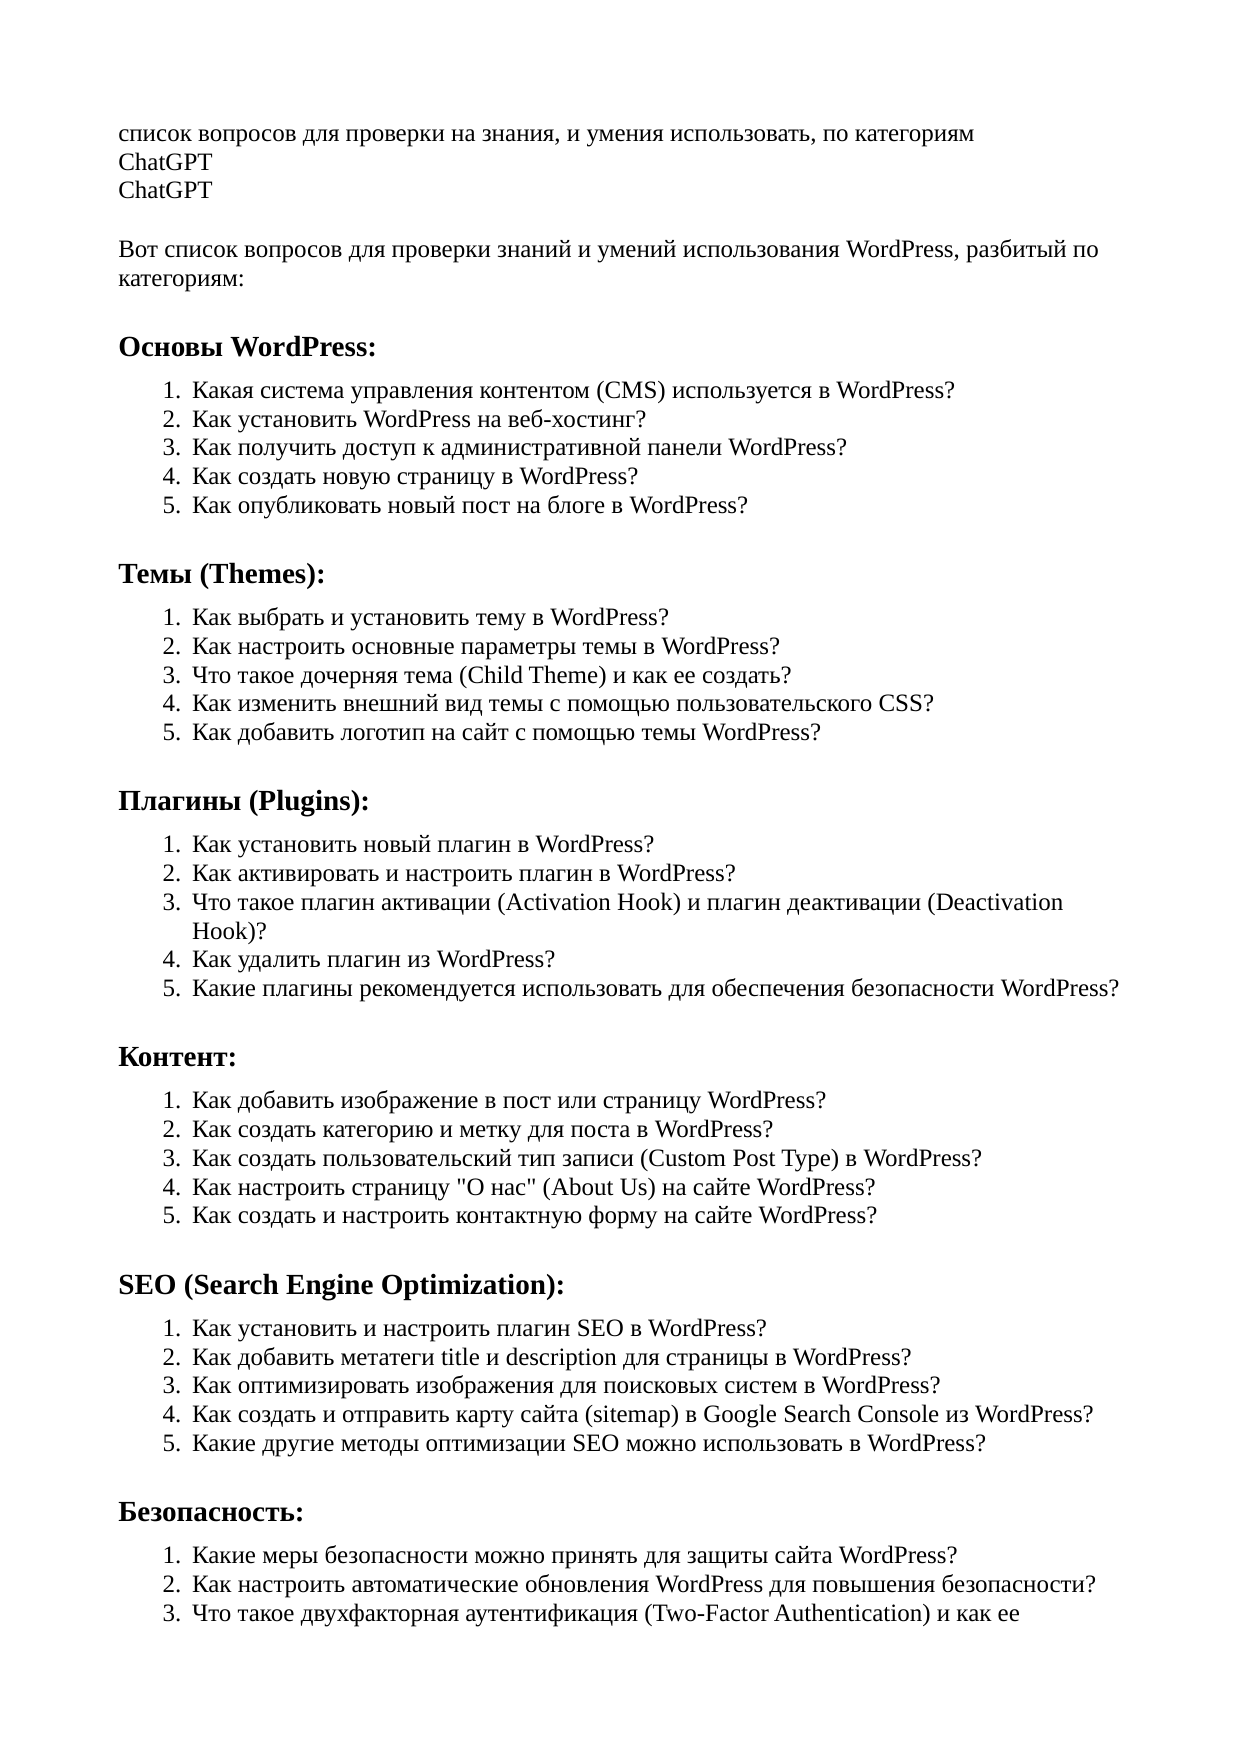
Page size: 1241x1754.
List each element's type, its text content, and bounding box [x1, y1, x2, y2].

text ChatGPT [118, 147, 1122, 176]
list Что такое двухфакторная аутентификация (Two-Factor Authentication) и как ее [162, 1598, 1122, 1626]
list Как создать пользовательский тип записи (Custom Post Type) в WordPress? [162, 1143, 1122, 1172]
list Как настроить основные параметры темы в WordPress? [162, 631, 1122, 660]
list Как создать новую страницу в WordPress? [162, 461, 1122, 490]
list Как изменить внешний вид темы с помощью пользовательского CSS? [162, 688, 1122, 717]
list Что такое дочерняя тема (Child Theme) и как ее создать? [162, 660, 1122, 688]
list Как удалить плагин из WordPress? [162, 944, 1122, 973]
text Вот список вопросов для проверки знаний и умений использования WordPress, разбитый по категориям: [118, 234, 1122, 291]
subtitle SEO (Search Engine Optimization): [118, 1267, 1122, 1300]
list Как установить новый плагин в WordPress? [162, 829, 1122, 858]
list Какие плагины рекомендуется использовать для обеспечения безопасности WordPress? [162, 973, 1122, 1002]
list Как опубликовать новый пост на блоге в WordPress? [162, 490, 1122, 519]
list Как создать категорию и метку для поста в WordPress? [162, 1114, 1122, 1143]
list Как добавить метатеги title и description для страницы в WordPress? [162, 1342, 1122, 1370]
list Как создать и настроить контактную форму на сайте WordPress? [162, 1201, 1122, 1229]
text список вопросов для проверки на знания, и умения использовать, по категориям [118, 118, 1122, 147]
list Как оптимизировать изображения для поисковых систем в WordPress? [162, 1370, 1122, 1399]
text ChatGPT [118, 176, 1122, 204]
subtitle Контент: [118, 1039, 1122, 1073]
list Как настроить автоматические обновления WordPress для повышения безопасности? [162, 1569, 1122, 1598]
list Как добавить изображение в пост или страницу WordPress? [162, 1086, 1122, 1114]
subtitle Темы (Themes): [118, 556, 1122, 590]
subtitle Плагины (Plugins): [118, 783, 1122, 817]
list Какие меры безопасности можно принять для защиты сайта WordPress? [162, 1540, 1122, 1569]
list Что такое плагин активации (Activation Hook) и плагин деактивации (Deactivation Hook)? [162, 887, 1122, 944]
list Как установить WordPress на веб-хостинг? [162, 404, 1122, 432]
list Как настроить страницу "О нас" (About Us) на сайте WordPress? [162, 1172, 1122, 1201]
list Как создать и отправить карту сайта (sitemap) в Google Search Console из WordPress? [162, 1399, 1122, 1428]
list Как выбрать и установить тему в WordPress? [162, 602, 1122, 631]
list Как установить и настроить плагин SEO в WordPress? [162, 1313, 1122, 1342]
subtitle Безопасность: [118, 1494, 1122, 1528]
list Как получить доступ к административной панели WordPress? [162, 432, 1122, 461]
subtitle Основы WordPress: [118, 329, 1122, 362]
list Какая система управления контентом (CMS) используется в WordPress? [162, 375, 1122, 404]
list Как добавить логотип на сайт с помощью темы WordPress? [162, 717, 1122, 746]
list Как активировать и настроить плагин в WordPress? [162, 858, 1122, 887]
list Какие другие методы оптимизации SEO можно использовать в WordPress? [162, 1428, 1122, 1457]
